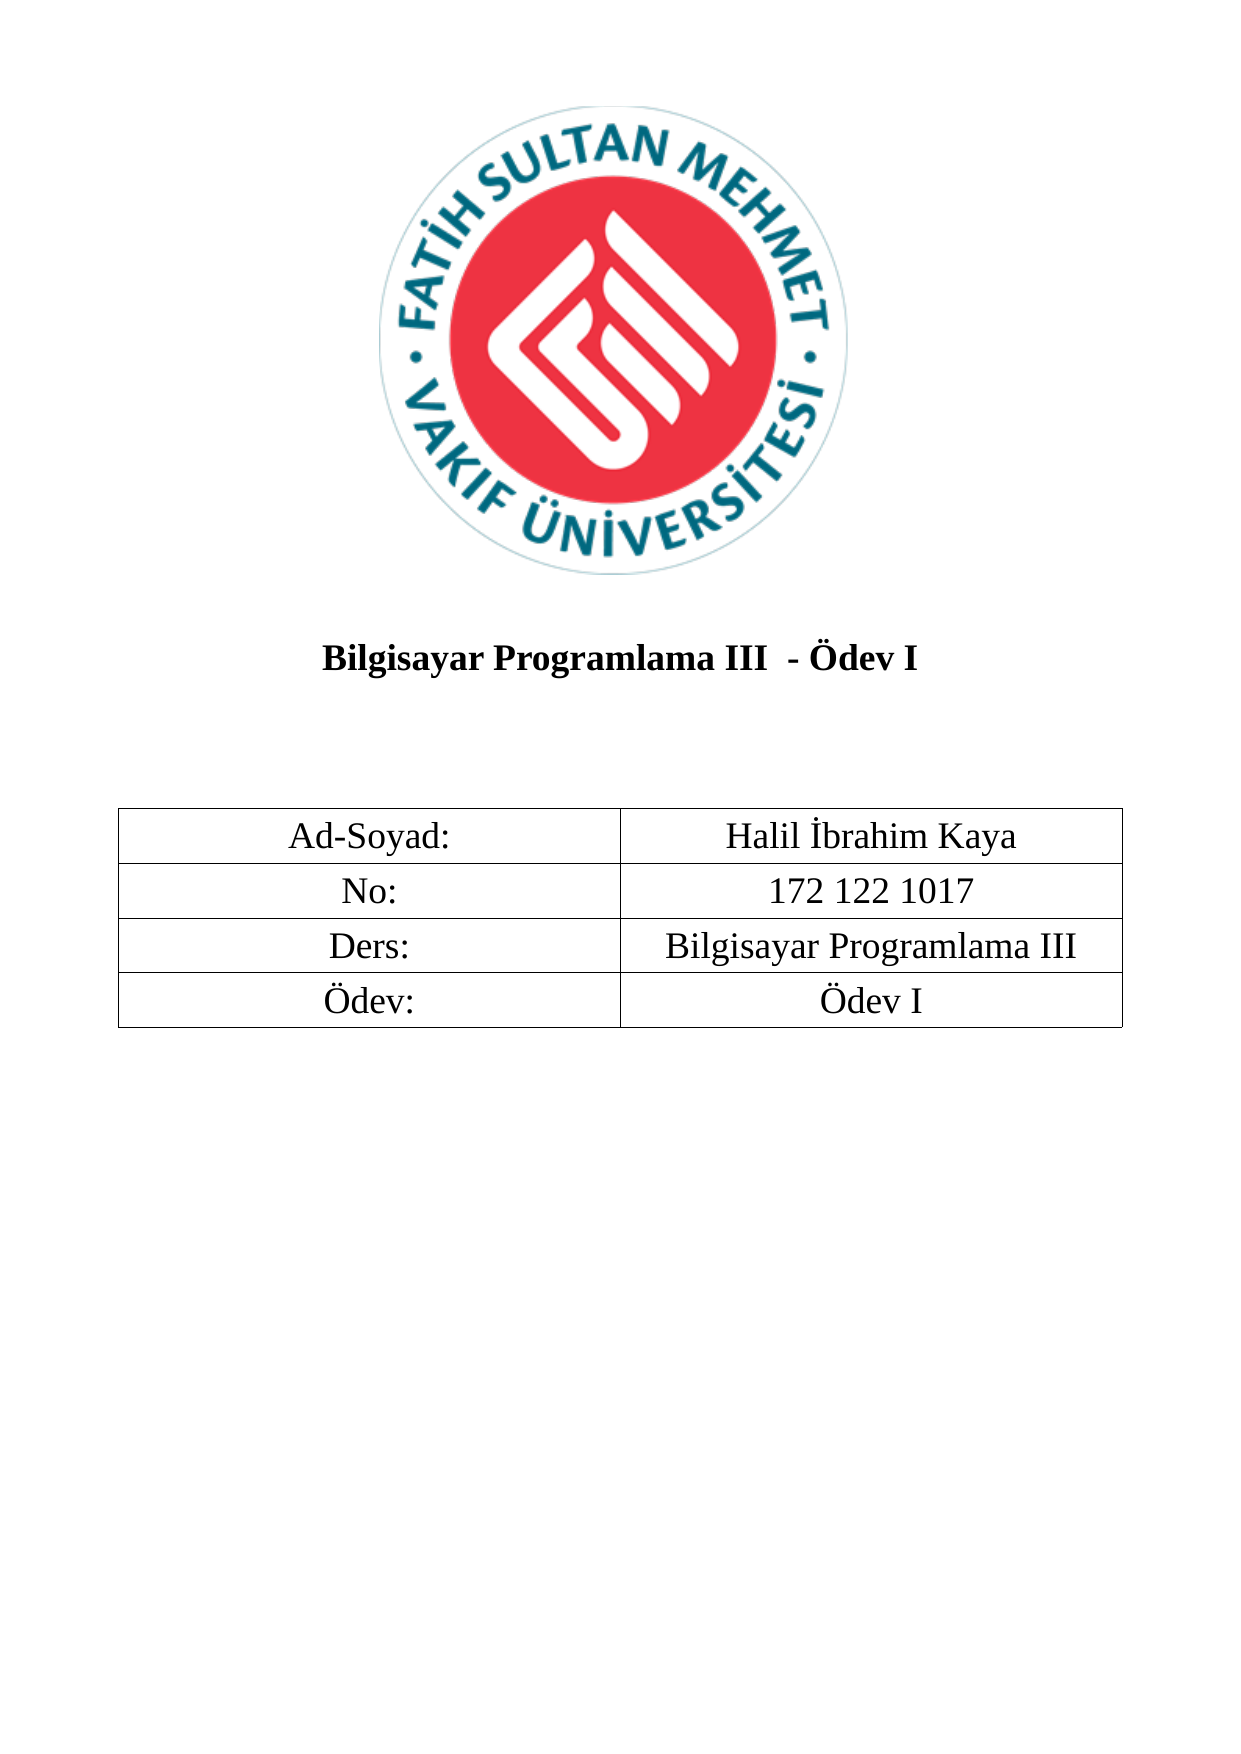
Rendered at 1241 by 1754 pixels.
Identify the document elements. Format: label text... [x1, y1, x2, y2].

text Bilgisayar Programlama III - Ödev I [118, 636, 1122, 679]
table_header Ad-Soyad: [119, 809, 620, 863]
picture [379, 106, 848, 575]
table_cell Ders: [119, 919, 620, 972]
table_cell Bilgisayar Programlama III [621, 919, 1122, 972]
table_cell No: [119, 864, 620, 917]
table_cell 172 122 1017 [621, 864, 1122, 917]
table_header Halil İbrahim Kaya [621, 809, 1122, 863]
table_cell Ödev: [119, 973, 620, 1027]
table_cell Ödev I [621, 973, 1122, 1027]
